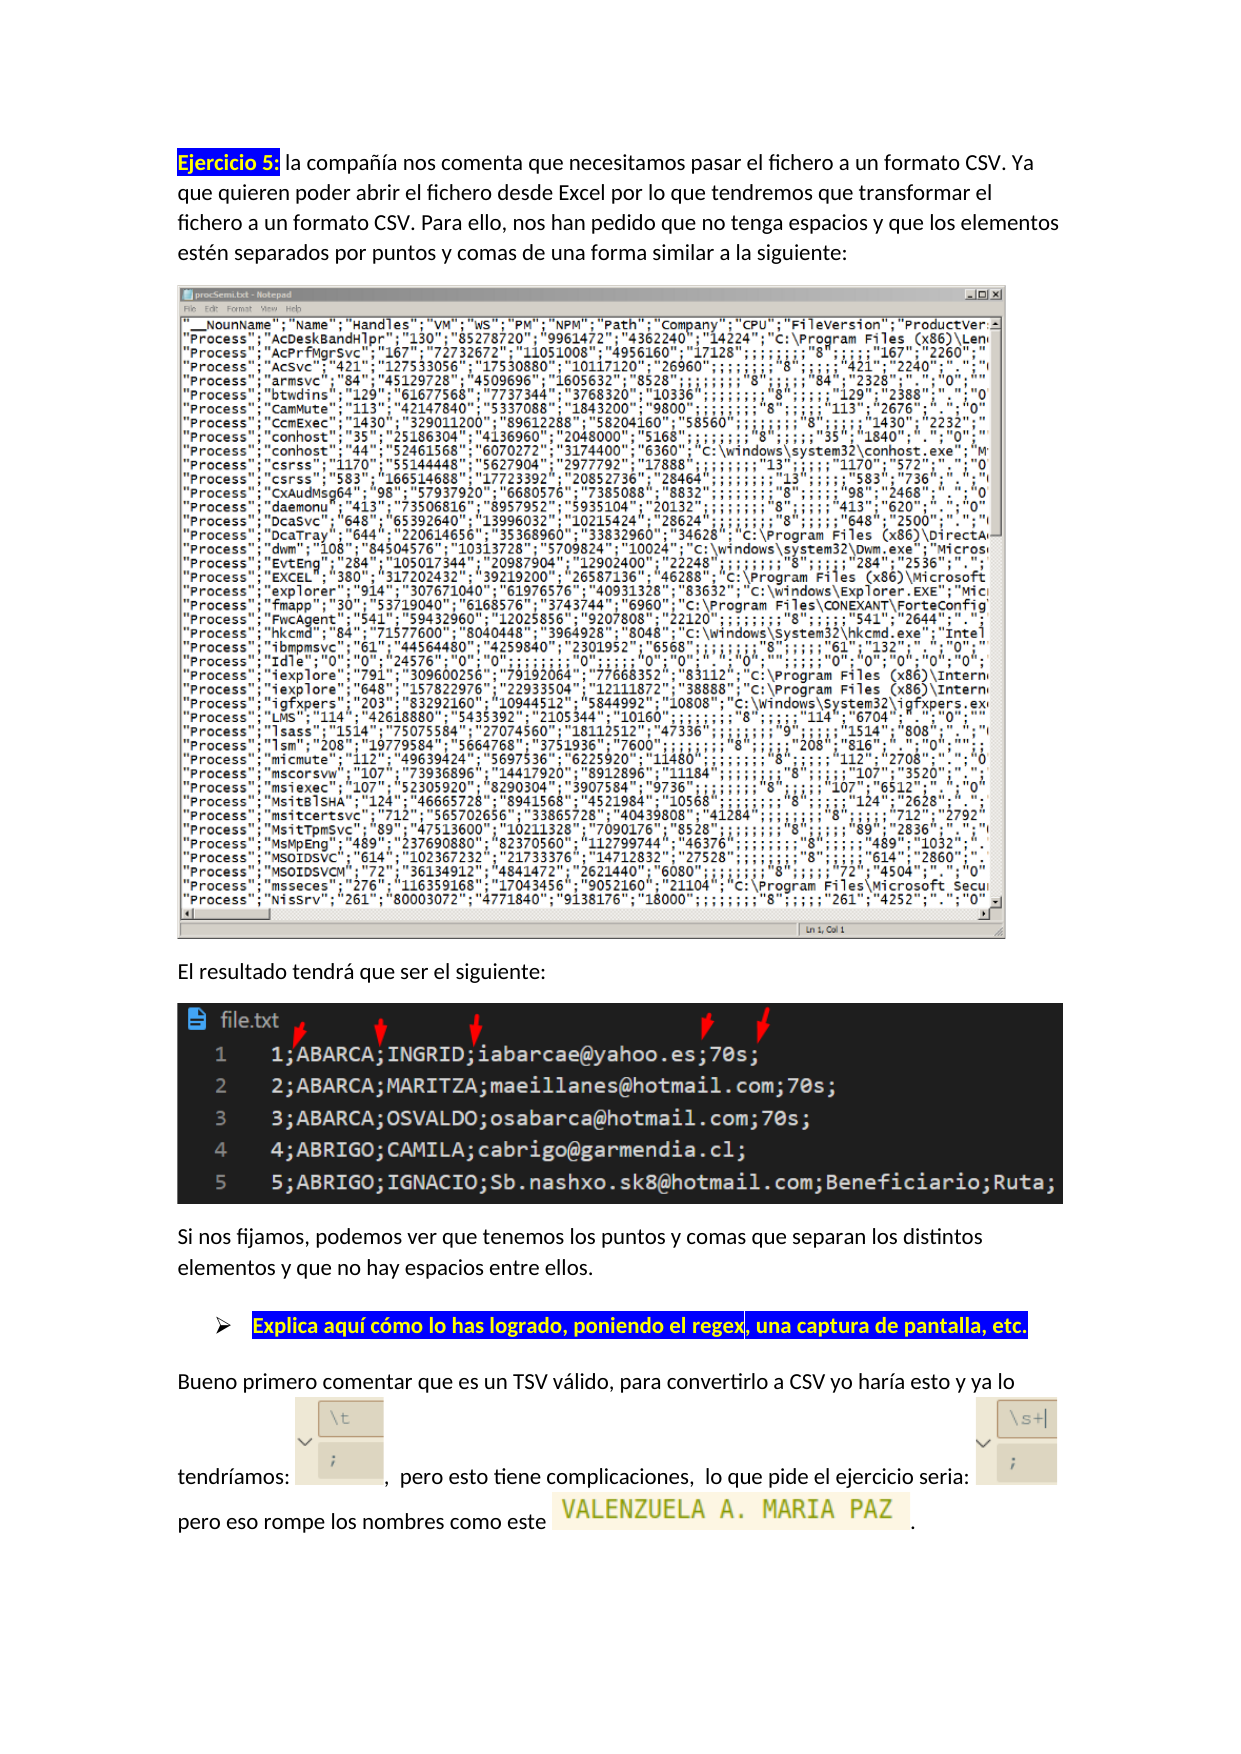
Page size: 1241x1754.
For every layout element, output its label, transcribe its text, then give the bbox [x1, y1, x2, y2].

picture [177, 285, 1006, 939]
text El resultado tendrá que ser el siguiente: [177, 957, 1063, 985]
text Bueno primero comentar que es un TSV válido, para convertirlo a CSV yo haría esto y ya lo tendríamos: , pero esto tiene complicaciones, lo que pide el ejercicio seria: pero eso rompe los nombres como este . [177, 1367, 1063, 1535]
picture [975, 1397, 1058, 1485]
picture [552, 1492, 911, 1530]
text Si nos fijamos, podemos ver que tenemos los puntos y comas que separan los distintos elementos y que no hay espacios entre ellos. [177, 1222, 1063, 1281]
text Ejercicio 5: la compañía nos comenta que necesitamos pasar el fichero a un formato CSV. Ya que quieren poder abrir el fichero desde Excel por lo que tendremos que transformar el fichero a un formato CSV. Para ello, nos han pedido que no tenga espacios y que los elementos estén separados por puntos y comas de una forma similar a la siguiente: [177, 148, 1063, 266]
list Explica aquí cómo lo has logrado, poniendo el regex, una captura de pantalla, etc. [215, 1299, 1063, 1346]
picture [177, 1003, 1063, 1204]
picture [295, 1397, 384, 1485]
